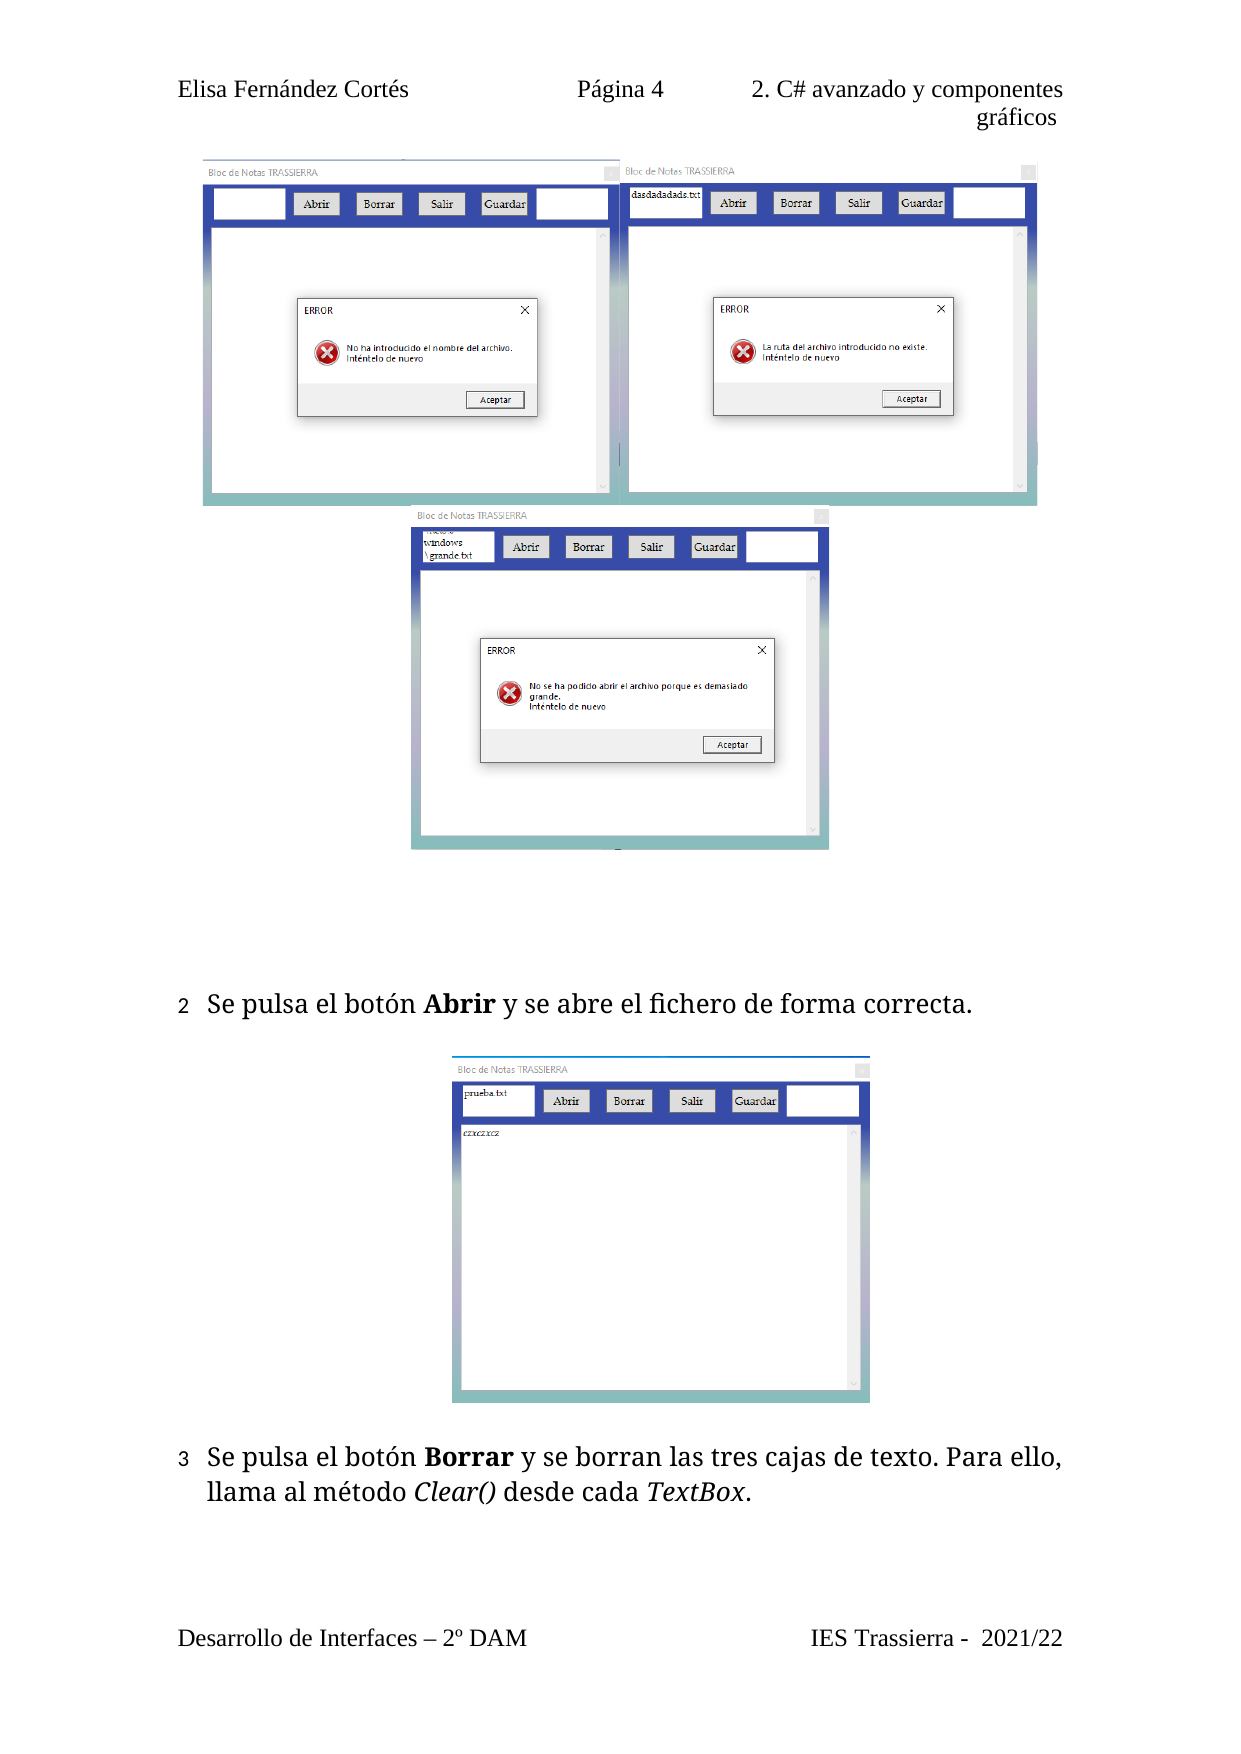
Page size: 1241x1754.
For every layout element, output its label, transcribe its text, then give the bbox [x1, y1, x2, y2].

picture [202, 159, 1038, 850]
picture [452, 1056, 870, 1403]
list Se pulsa el botón Borrar y se borran las tres cajas de texto. Para ello, llama al método Clear() desde cada TextBox. [177, 1438, 1063, 1509]
list Se pulsa el botón Abrir y se abre el fichero de forma correcta. [177, 986, 1063, 1021]
